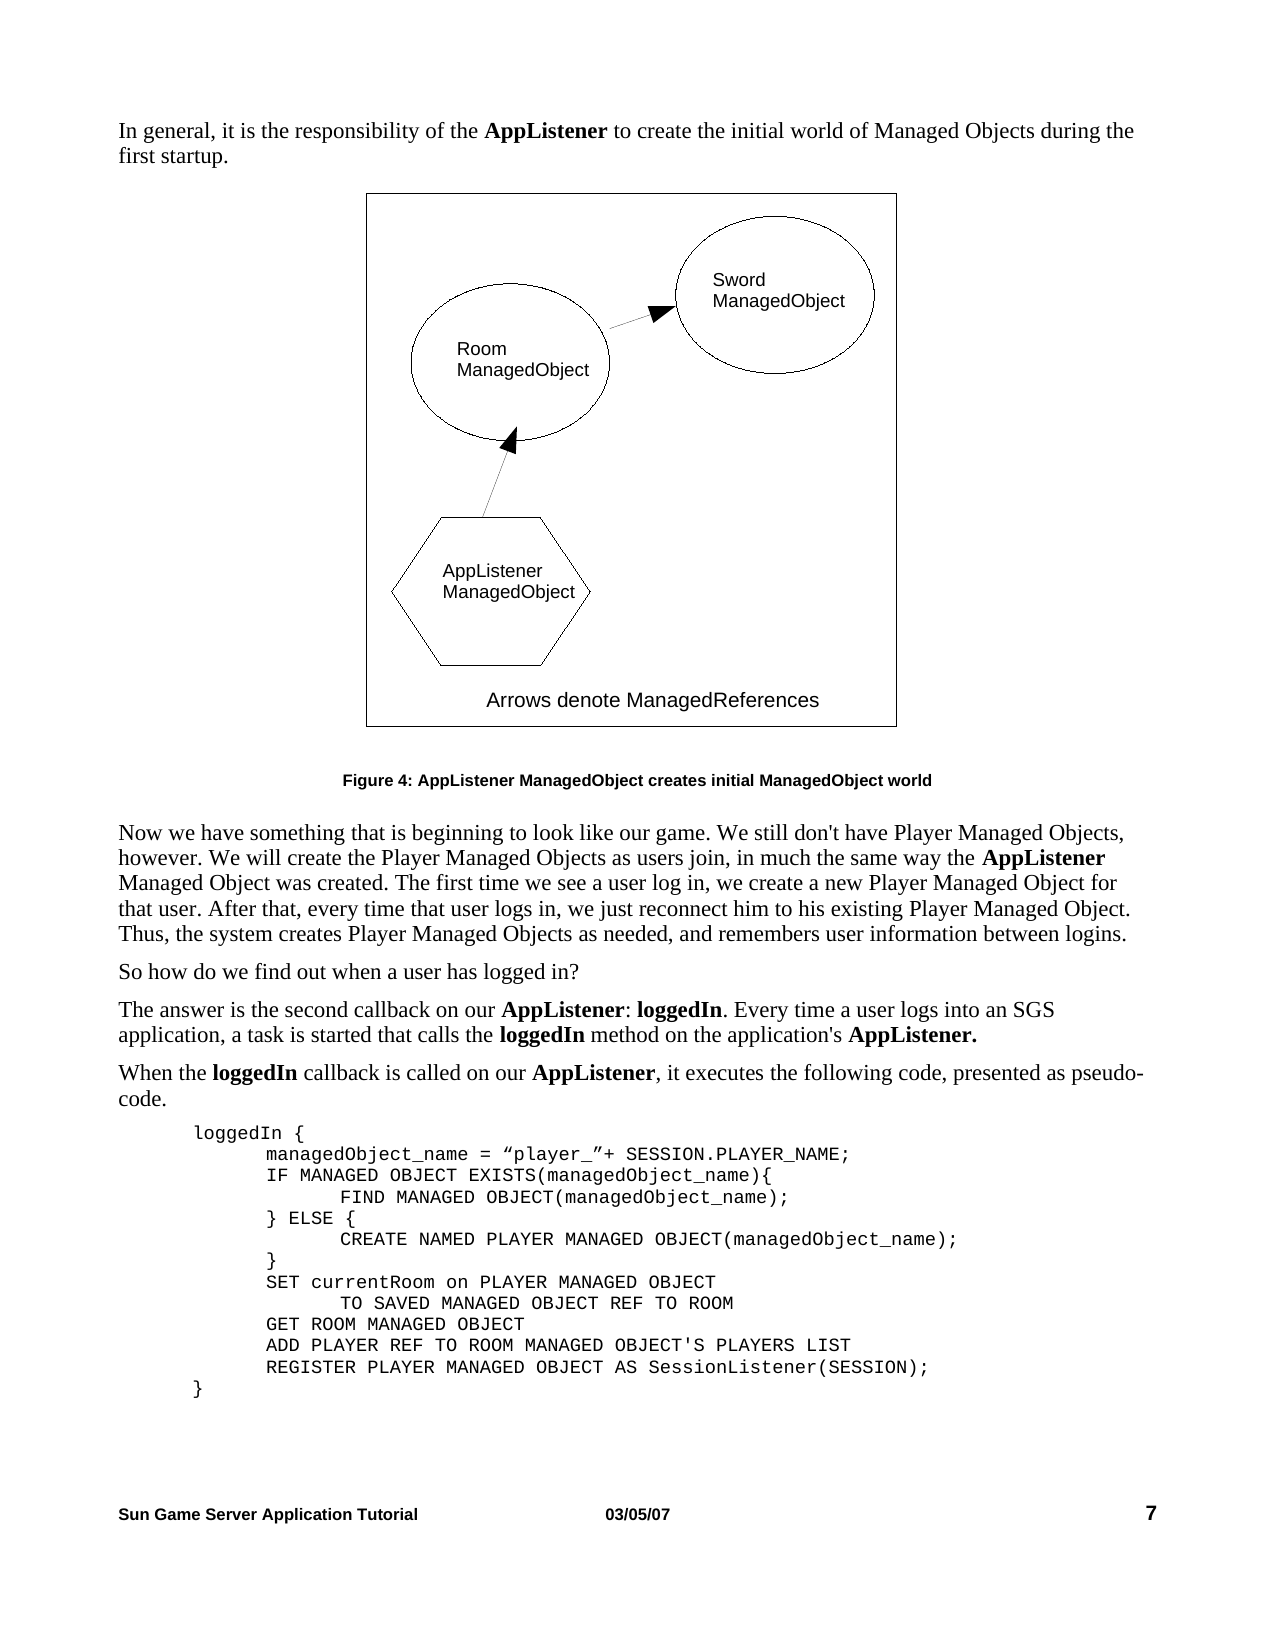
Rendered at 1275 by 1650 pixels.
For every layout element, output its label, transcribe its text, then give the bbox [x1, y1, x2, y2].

text TO SAVED MANAGED OBJECT REF TO ROOM GET ROOM MANAGED OBJECT ADD PLAYER REF TO ROOM MANAGED OBJECT'S PLAYERS LIST REGISTER PLAYER MANAGED OBJECT AS SessionListener(SESSION); [192, 1294, 1098, 1379]
text So how do we find out when a user has logged in? [118, 959, 1157, 984]
text loggedIn { managedObject_name = “player_”+ SESSION.PLAYER_NAME; IF MANAGED OBJECT EXISTS(managedObject_name){ FIND MANAGED OBJECT(managedObject_name); } ELSE { CREATE NAMED PLAYER MANAGED OBJECT(managedObject_name); } SET currentRoom on PLAYER MANAGED OBJECT [192, 1124, 1098, 1294]
text } [192, 1379, 1098, 1400]
text Figure 4: AppListener ManagedObject creates initial ManagedObject world [118, 181, 1157, 789]
text When the loggedIn callback is called on our AppListener, it executes the following code, presented as pseudo-code. [118, 1060, 1157, 1111]
text In general, it is the responsibility of the AppListener to create the initial world of Managed Objects during the first startup. [118, 118, 1157, 169]
text Now we have something that is beginning to look like our game. We still don't have Player Managed Objects, however. We will create the Player Managed Objects as users join, in much the same way the AppListener Managed Object was created. The first time we see a user log in, we create a new Player Managed Object for that user. After that, every time that user logs in, we just reconnect him to his existing Player Managed Object. Thus, the system creates Player Managed Objects as needed, and remembers user information between logins. [118, 819, 1157, 947]
text The answer is the second callback on our AppListener: loggedIn. Every time a user logs into an SGS application, a task is started that calls the loggedIn method on the application's AppListener. [118, 997, 1157, 1048]
